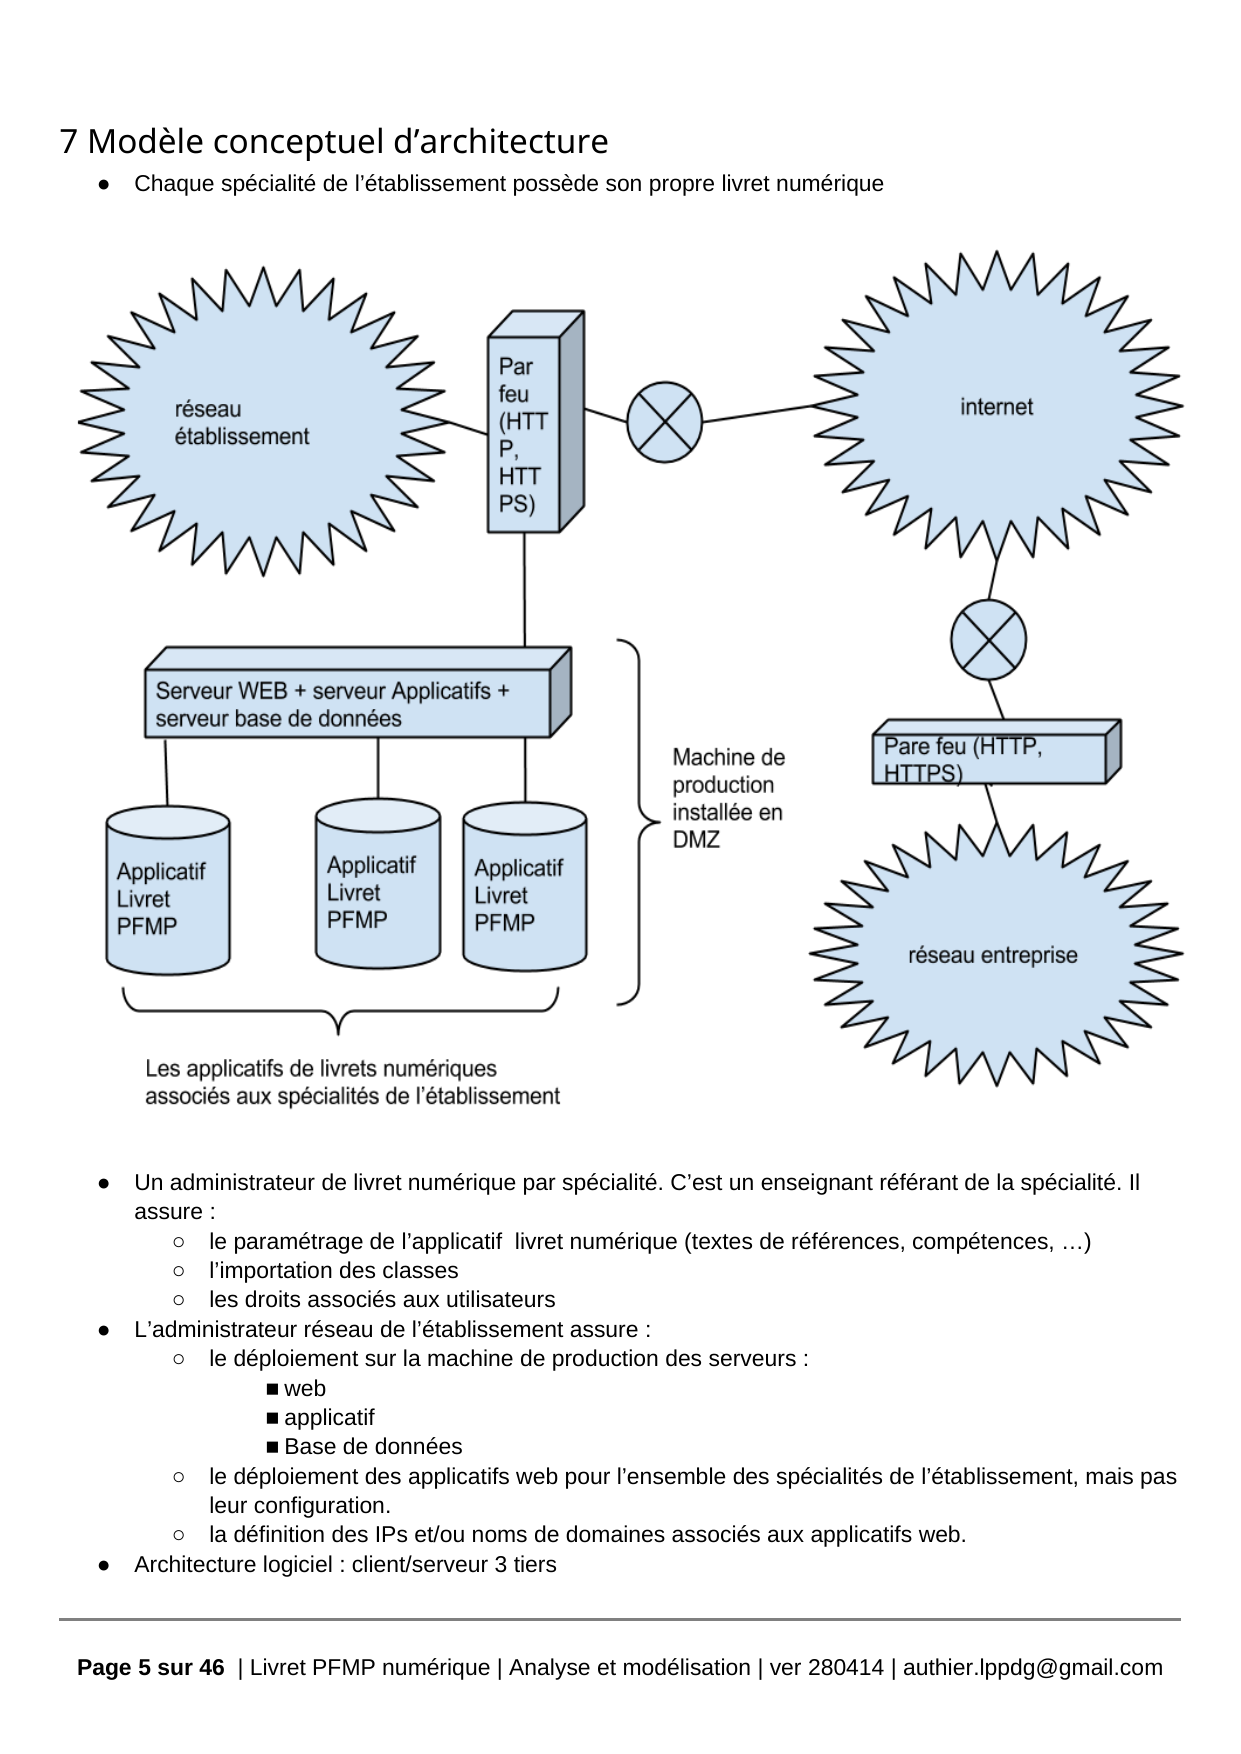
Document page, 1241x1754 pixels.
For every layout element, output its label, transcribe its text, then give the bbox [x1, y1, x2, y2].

list les droits associés aux utilisateurs [172, 1287, 1181, 1313]
list la définition des IPs et/ou noms de domaines associés aux applicatifs web. [172, 1522, 1181, 1548]
list le paramétrage de l’applicatif livret numérique (textes de références, compétences, …) [172, 1228, 1181, 1254]
list Un administrateur de livret numérique par spécialité. C’est un enseignant référant de la spécialité. Il assure : [97, 1169, 1181, 1224]
picture [77, 218, 1200, 1118]
list L’administrateur réseau de l’établissement assure : [97, 1316, 1181, 1342]
list applicatif [265, 1404, 1181, 1430]
list le déploiement des applicatifs web pour l’ensemble des spécialités de l’établissement, mais pas leur configuration. [172, 1463, 1181, 1518]
list web [265, 1375, 1181, 1401]
list Chaque spécialité de l’établissement possède son propre livret numérique [97, 170, 1181, 196]
list Architecture logiciel : client/serveur 3 tiers [97, 1551, 1181, 1577]
list l’importation des classes [172, 1258, 1181, 1283]
list Base de données [265, 1434, 1181, 1459]
list le déploiement sur la machine de production des serveurs : [172, 1346, 1181, 1371]
subtitle 7 Modèle conceptuel d’architecture [59, 118, 1181, 163]
